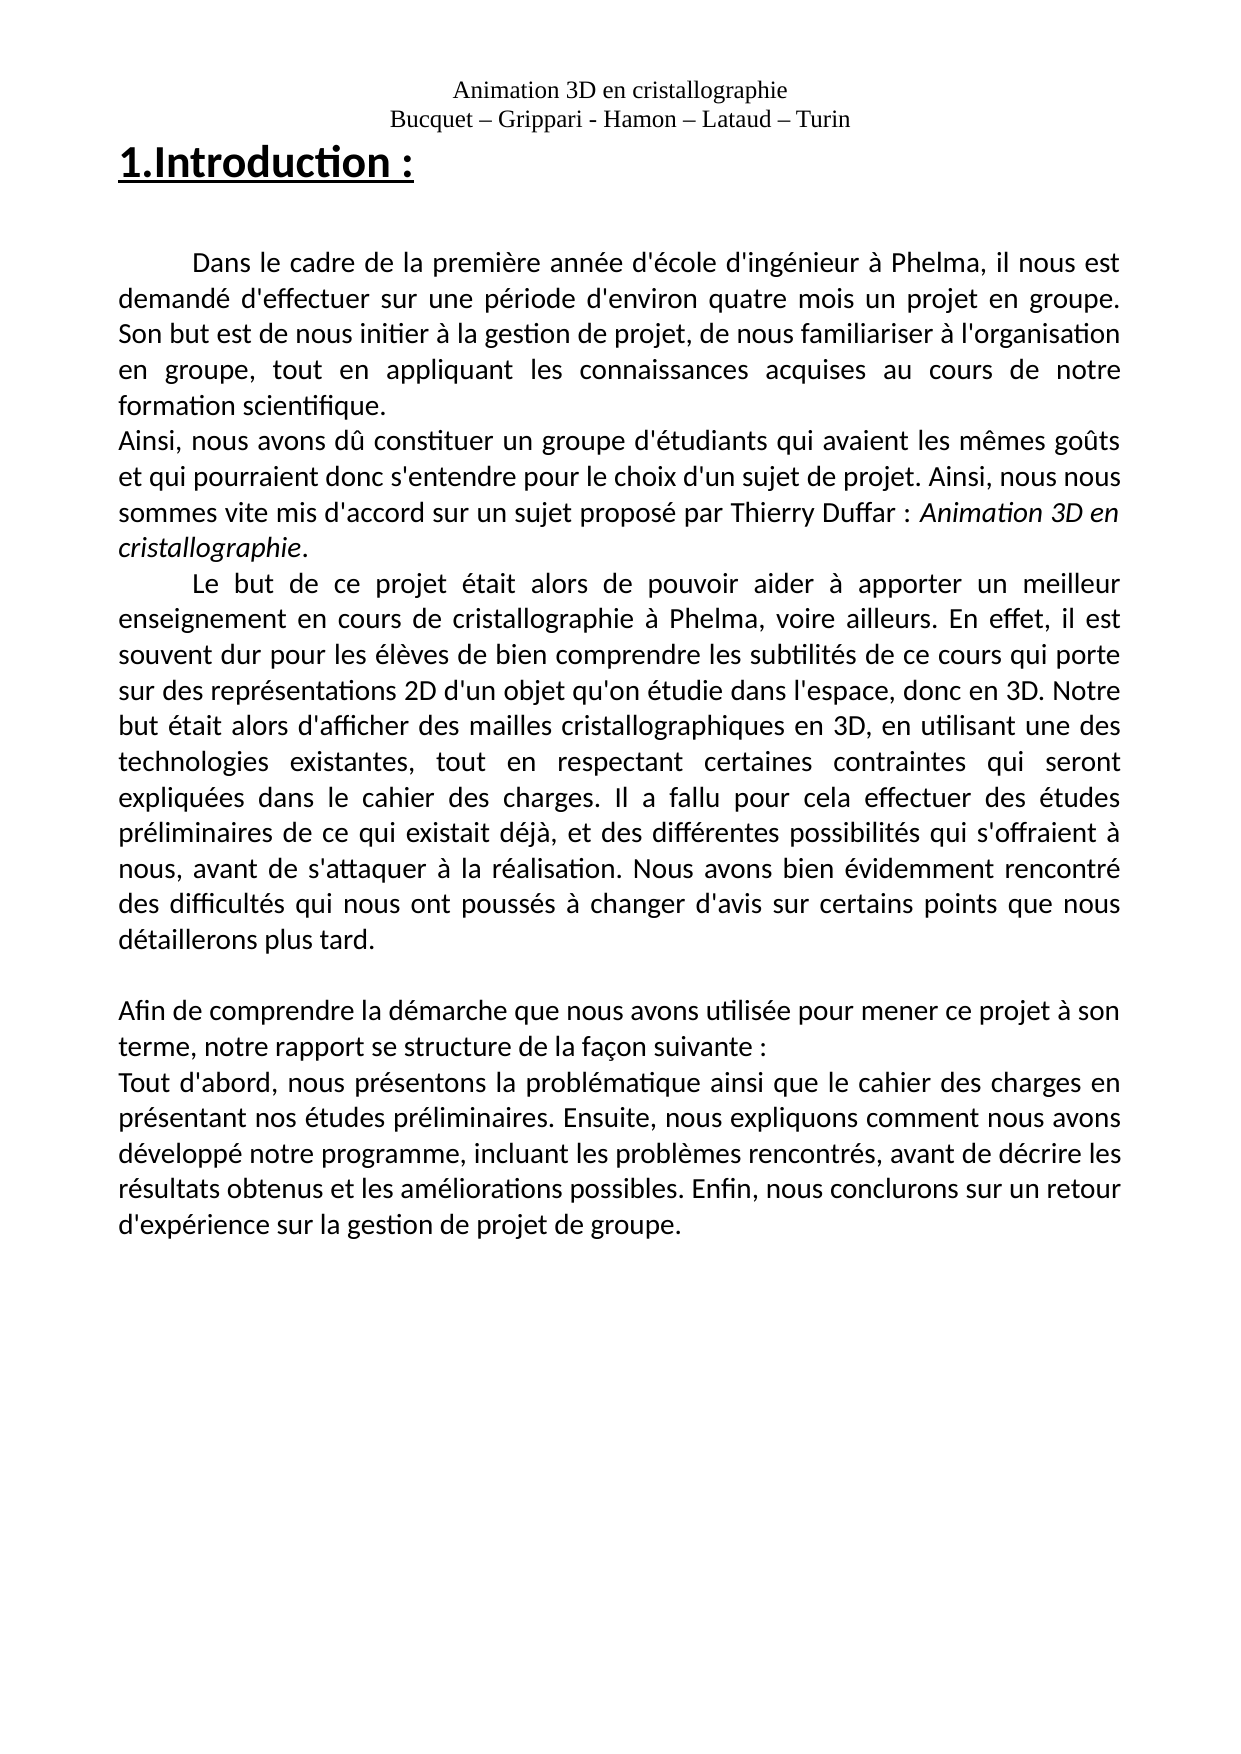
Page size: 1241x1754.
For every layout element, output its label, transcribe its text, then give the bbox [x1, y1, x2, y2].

text Ainsi, nous avons dû constituer un groupe d'étudiants qui avaient les mêmes goûts et qui pourraient donc s'entendre pour le choix d'un sujet de projet. Ainsi, nous nous sommes vite mis d'accord sur un sujet proposé par Thierry Duffar : Animation 3D en cristallographie. [118, 422, 1122, 565]
text Dans le cadre de la première année d'école d'ingénieur à Phelma, il nous est demandé d'effectuer sur une période d'environ quatre mois un projet en groupe. Son but est de nous initier à la gestion de projet, de nous familiariser à l'organisation en groupe, tout en appliquant les connaissances acquises au cours de notre formation scientifique. [118, 244, 1122, 422]
list Introduction : [118, 132, 1122, 244]
text Tout d'abord, nous présentons la problématique ainsi que le cahier des charges en présentant nos études préliminaires. Ensuite, nous expliquons comment nous avons développé notre programme, incluant les problèmes rencontrés, avant de décrire les résultats obtenus et les améliorations possibles. Enfin, nous conclurons sur un retour d'expérience sur la gestion de projet de groupe. [118, 1064, 1122, 1242]
text Le but de ce projet était alors de pouvoir aider à apporter un meilleur enseignement en cours de cristallographie à Phelma, voire ailleurs. En effet, il est souvent dur pour les élèves de bien comprendre les subtilités de ce cours qui porte sur des représentations 2D d'un objet qu'on étudie dans l'espace, donc en 3D. Notre but était alors d'afficher des mailles cristallographiques en 3D, en utilisant une des technologies existantes, tout en respectant certaines contraintes qui seront expliquées dans le cahier des charges. Il a fallu pour cela effectuer des études préliminaires de ce qui existait déjà, et des différentes possibilités qui s'offraient à nous, avant de s'attaquer à la réalisation. Nous avons bien évidemment rencontré des difficultés qui nous ont poussés à changer d'avis sur certains points que nous détaillerons plus tard. [118, 565, 1122, 957]
text Afin de comprendre la démarche que nous avons utilisée pour mener ce projet à son terme, notre rapport se structure de la façon suivante : [118, 992, 1122, 1064]
